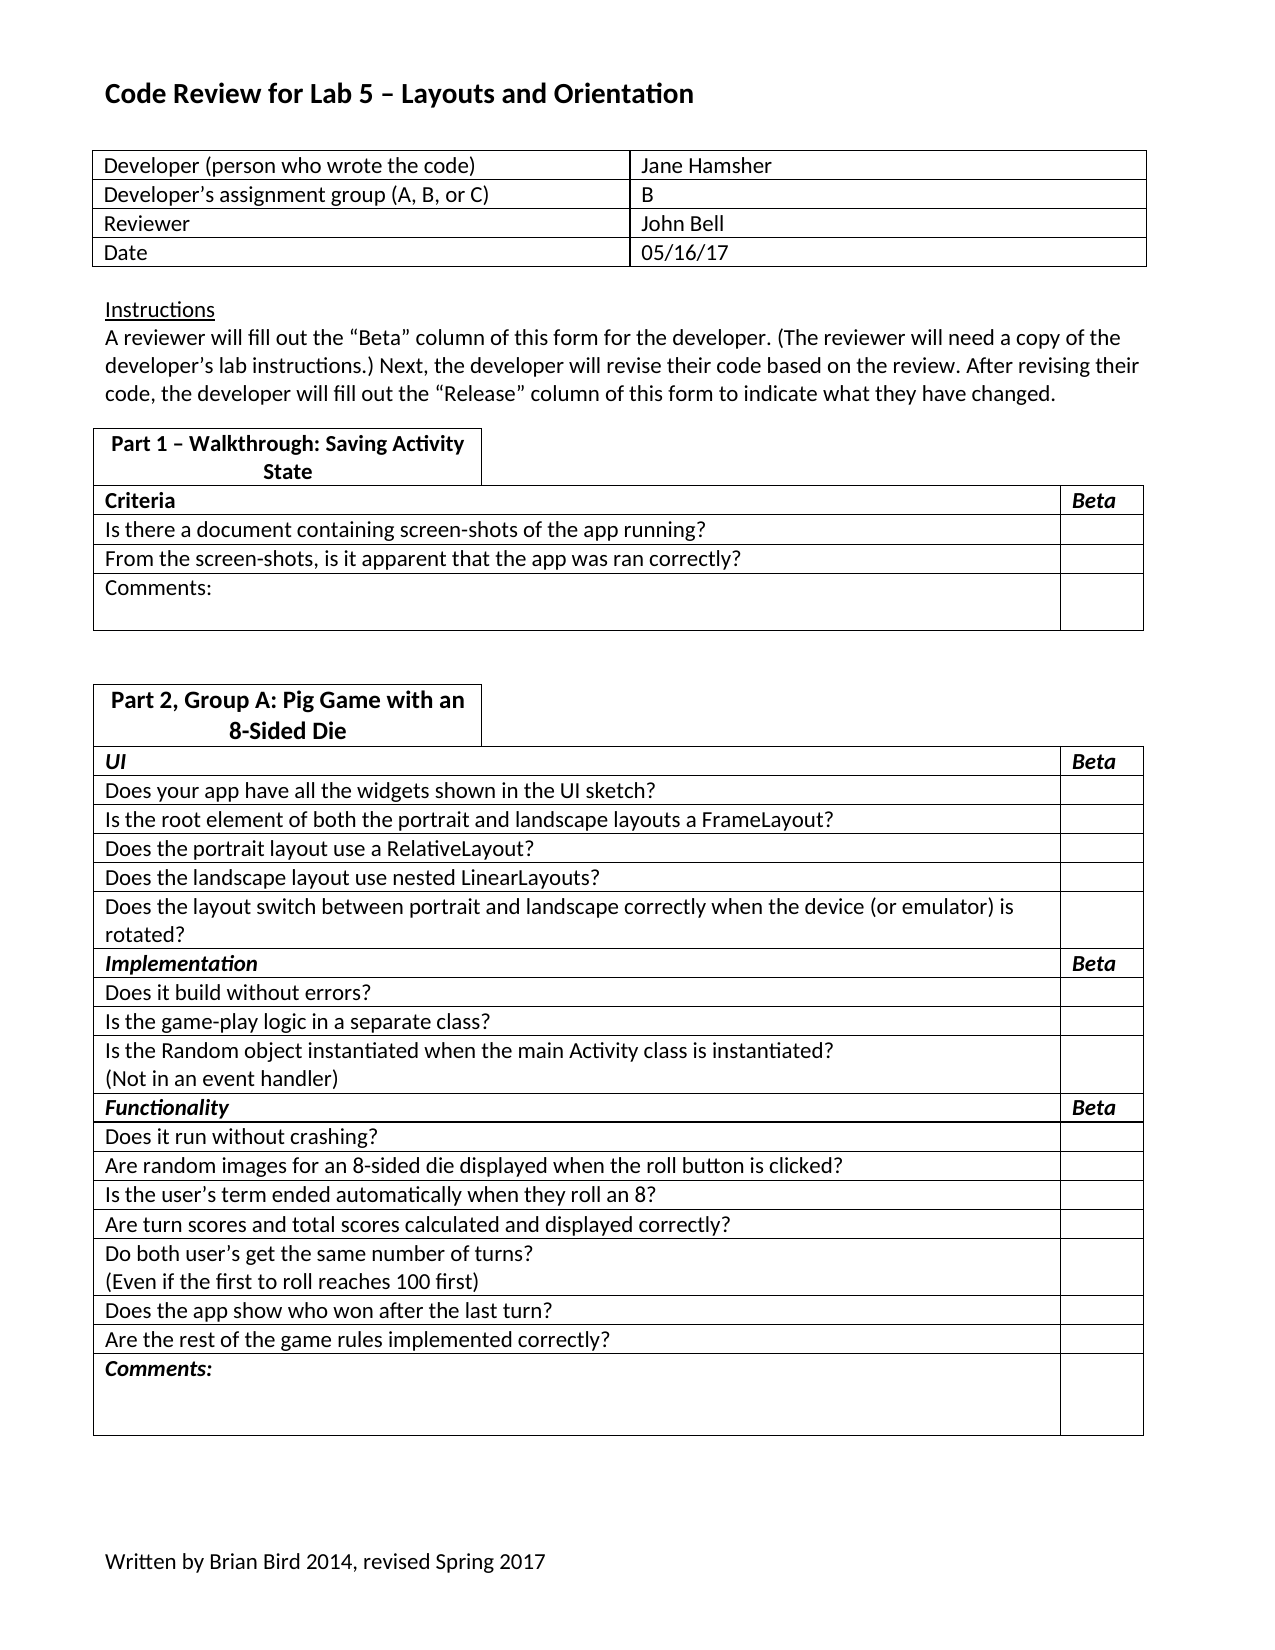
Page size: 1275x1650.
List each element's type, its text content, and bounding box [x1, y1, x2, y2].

table_header Part 2, Group A: Pig Game with an 8-Sided Die [94, 685, 481, 746]
table_cell Implementation [94, 949, 1060, 977]
table_cell [1061, 863, 1143, 891]
table_cell [1061, 1181, 1143, 1209]
table_header Part 1 – Walkthrough: Saving Activity State [94, 429, 481, 485]
table_cell From the screen-shots, is it apparent that the app was ran correctly? [94, 545, 1060, 572]
table_cell [1061, 805, 1143, 833]
table_cell Does the app show who won after the last turn? [94, 1296, 1060, 1324]
table_cell [1061, 1007, 1143, 1035]
table_cell Does it build without errors? [94, 978, 1060, 1006]
table_header Developer (person who wrote the code) [93, 151, 629, 179]
table_cell Does it run without crashing? [94, 1123, 1060, 1151]
table_cell [1061, 1210, 1143, 1238]
table_cell [1061, 1036, 1143, 1092]
table_cell [1061, 515, 1143, 543]
table_cell Are random images for an 8-sided die displayed when the roll button is clicked? [94, 1152, 1060, 1179]
table_cell Developer’s assignment group (A, B, or C) [93, 180, 629, 208]
table_cell Criteria [94, 486, 1060, 514]
table_cell Beta [1061, 486, 1143, 514]
table_cell Beta [1061, 949, 1143, 977]
table_cell [1061, 834, 1143, 862]
table_cell Does the layout switch between portrait and landscape correctly when the device (or emulator) is rotated? [94, 892, 1060, 948]
table_cell Is the game-play logic in a separate class? [94, 1007, 1060, 1035]
table_cell [1061, 574, 1143, 629]
table_cell [1061, 1354, 1143, 1435]
table_cell Functionality [94, 1094, 1060, 1121]
table_cell UI [94, 747, 1060, 775]
table_cell Beta [1061, 747, 1143, 775]
table_cell [1061, 978, 1143, 1006]
table_cell [1061, 776, 1143, 804]
table_cell [1061, 1152, 1143, 1179]
table_cell Is the user’s term ended automatically when they roll an 8? [94, 1181, 1060, 1209]
table_cell Does your app have all the widgets shown in the UI sketch? [94, 776, 1060, 804]
table_cell [1061, 1123, 1143, 1151]
table_cell Comments: [94, 1354, 1060, 1435]
table_cell Is there a document containing screen-shots of the app running? [94, 515, 1060, 543]
table_cell Beta [1061, 1094, 1143, 1121]
table_cell Do both user’s get the same number of turns? (Even if the first to roll reaches 100 first) [94, 1239, 1060, 1295]
table_cell Is the Random object instantiated when the main Activity class is instantiated? (Not in an event handler) [94, 1036, 1060, 1092]
table_cell Is the root element of both the portrait and landscape layouts a FrameLayout? [94, 805, 1060, 833]
table_cell Date [93, 238, 629, 266]
table_cell Are the rest of the game rules implemented correctly? [94, 1325, 1060, 1353]
table_cell Are turn scores and total scores calculated and displayed correctly? [94, 1210, 1060, 1238]
table_header Jane Hamsher [631, 151, 1146, 179]
table_cell [1061, 1325, 1143, 1353]
table_cell John Bell [631, 209, 1146, 237]
text Instructions A reviewer will fill out the “Beta” column of this form for the developer. (The reviewer will need a copy of the developer’s lab instructions.) Next, the developer will revise their code based on the review. After revising their code, the developer will fill out the “Release” column of this form to indicate what they have changed. [105, 267, 1170, 407]
table_cell Does the landscape layout use nested LinearLayouts? [94, 863, 1060, 891]
table_cell B [631, 180, 1146, 208]
table_cell [1061, 1239, 1143, 1295]
table_cell [1061, 545, 1143, 572]
table_cell Comments: [94, 574, 1060, 629]
table_cell [1061, 1296, 1143, 1324]
table_cell Does the portrait layout use a RelativeLayout? [94, 834, 1060, 862]
table_cell Reviewer [93, 209, 629, 237]
table_cell [1061, 892, 1143, 948]
table_cell 05/16/17 [631, 238, 1146, 266]
